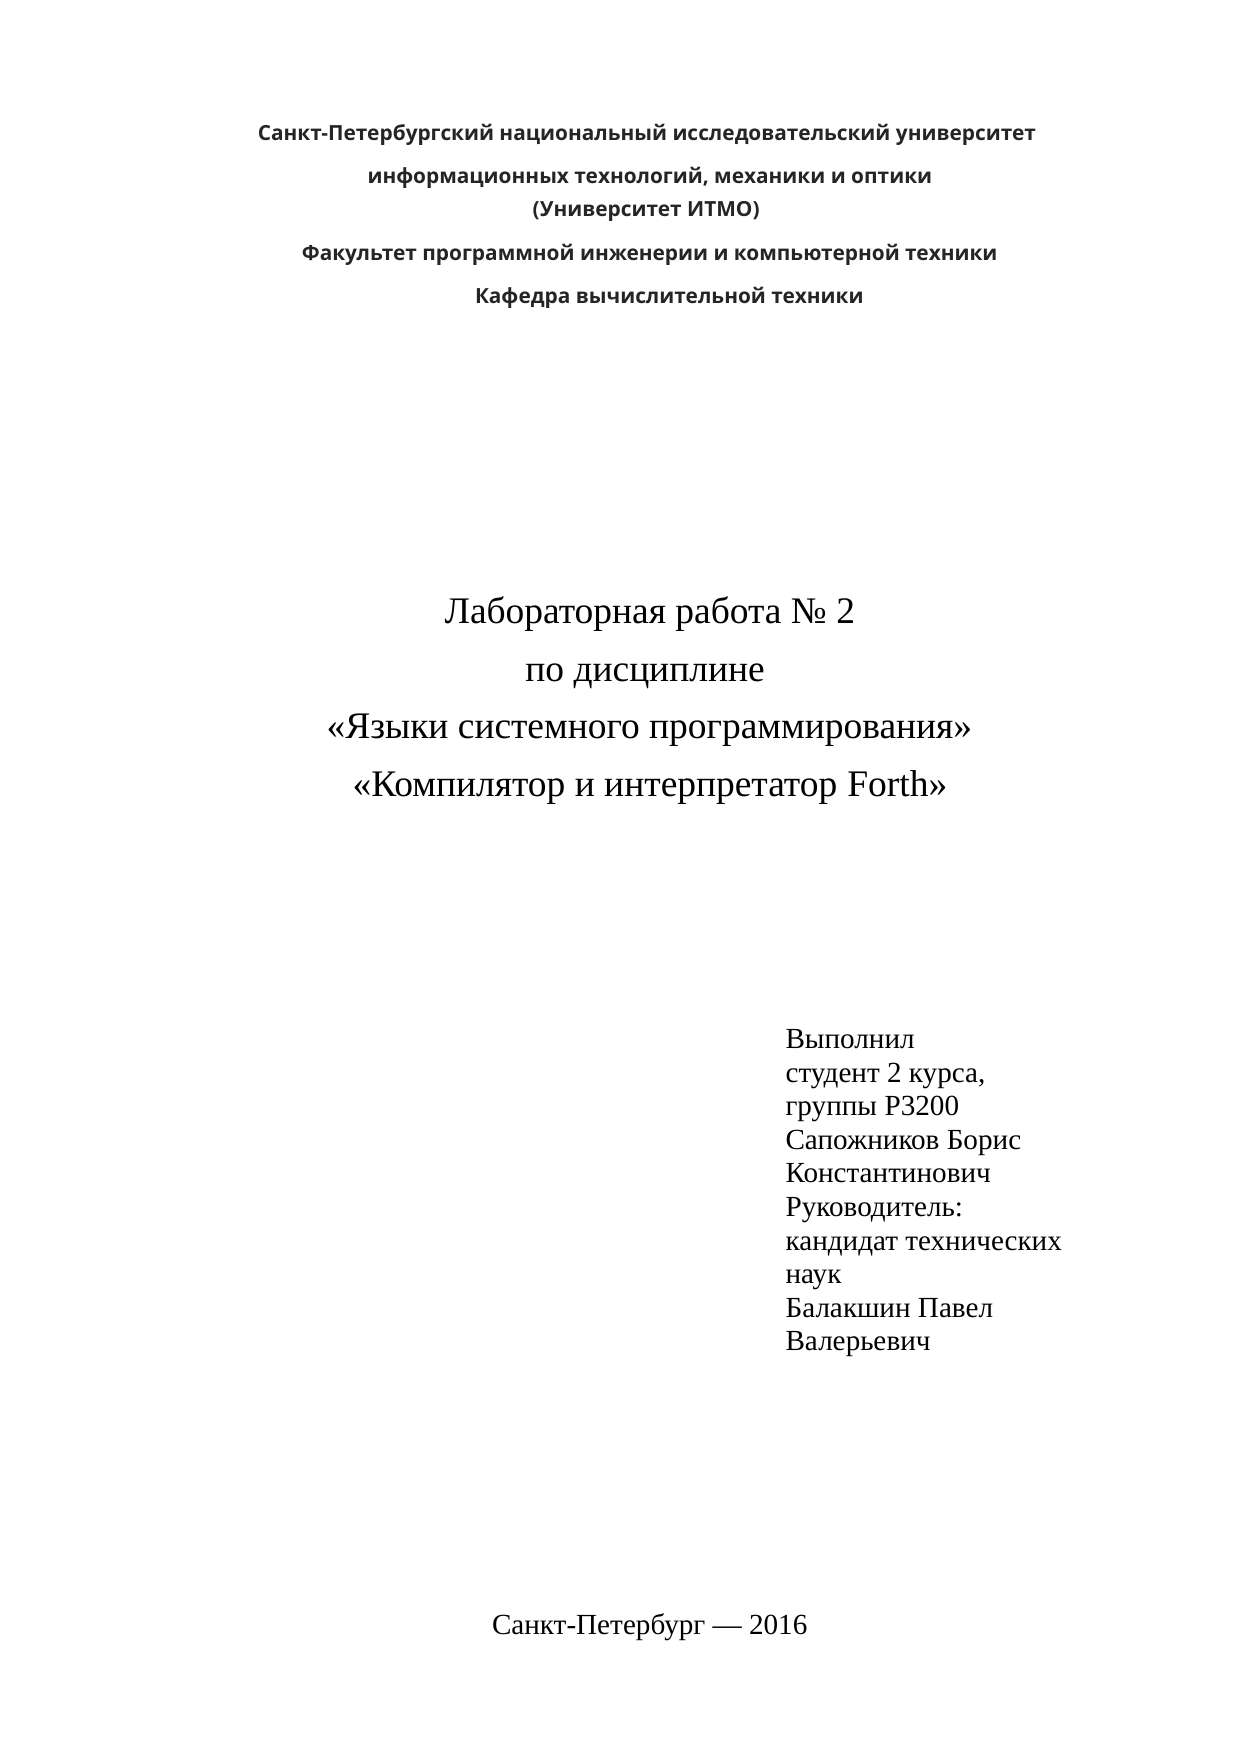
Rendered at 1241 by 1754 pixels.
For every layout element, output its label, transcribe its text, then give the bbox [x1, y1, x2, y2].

text Руководитель: [785, 1189, 1081, 1223]
text Санкт-Петербургский национальный исследовательский университет [118, 118, 1181, 147]
text Лабораторная работа № 2 [118, 588, 1181, 632]
text информационных технологий, механики и оптики (Университет ИТМО) [118, 161, 1181, 223]
text Санкт-Петербург — 2016 [118, 1607, 1181, 1641]
text «Языки системного программирования» [118, 704, 1181, 747]
text Выполнил студент 2 курса, группы P3200 Cапожников Борис Константинович [785, 1021, 1081, 1189]
text Кафедра вычислительной техники [157, 281, 1181, 309]
text «Компилятор и интерпретатор Forth» [118, 762, 1181, 805]
text кандидат технических наук Балакшин Павел Валерьевич [785, 1223, 1081, 1357]
text Факультет программной инженерии и компьютерной техники [118, 238, 1181, 266]
text по дисциплине [118, 646, 1181, 689]
